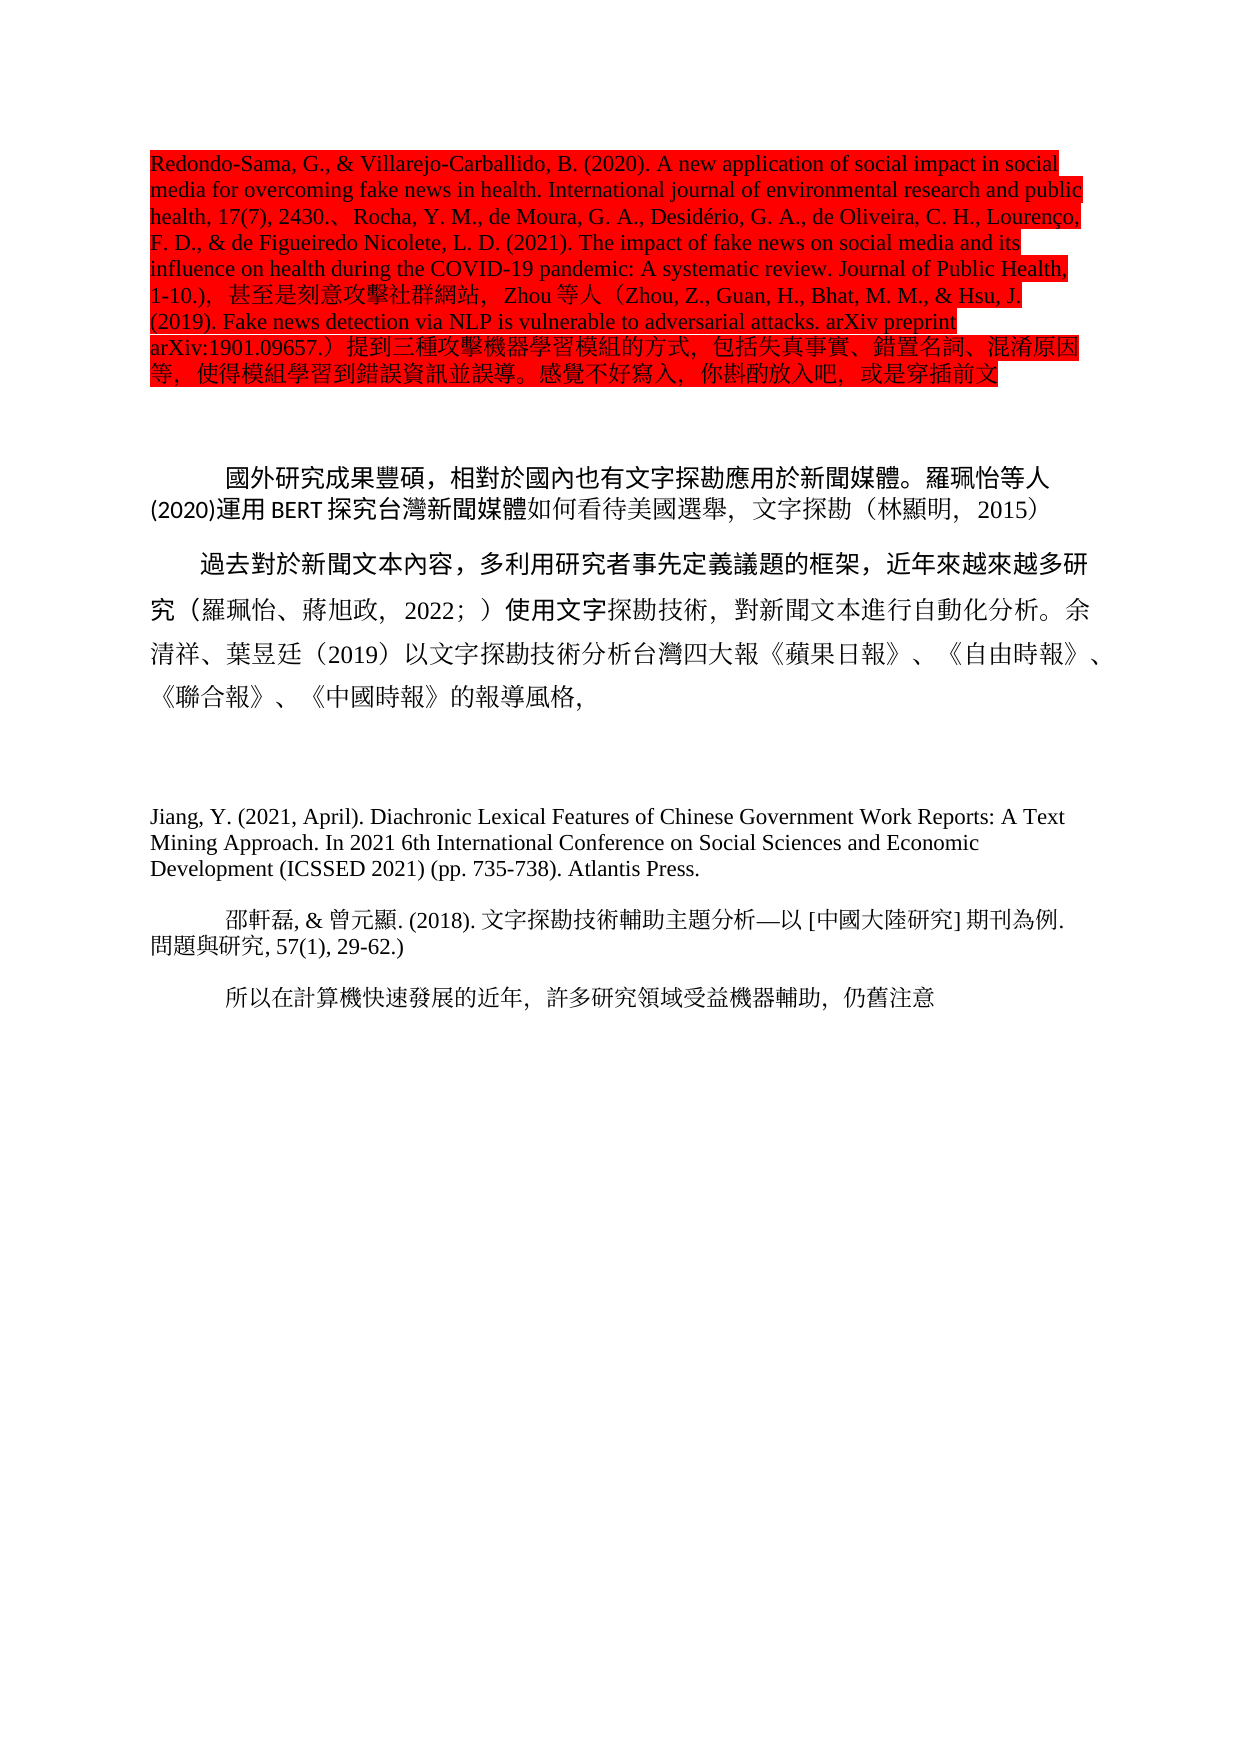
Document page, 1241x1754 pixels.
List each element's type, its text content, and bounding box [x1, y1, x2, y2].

text 邵軒磊, & 曾元顯. (2018). 文字探勘技術輔助主題分析—以 [中國大陸研究] 期刊為例. 問題與研究, 57(1), 29-62.) [150, 907, 1090, 959]
text Jiang, Y. (2021, April). Diachronic Lexical Features of Chinese Government Work Reports: A Text Mining Approach. In 2021 6th International Conference on Social Sciences and Economic Development (ICSSED 2021) (pp. 735-738). Atlantis Press. [150, 803, 1090, 882]
text 過去對於新聞文本內容，多利用研究者事先定義議題的框架，近年來越來越多研究（羅珮怡、蔣旭政，2022；）使用文字探勘技術，對新聞文本進行自動化分析。余清祥、葉昱廷（2019）以文字探勘技術分析台灣四大報《蘋果日報》、《自由時報》、《聯合報》、《中國時報》的報導風格， [150, 549, 1090, 712]
text 國外研究成果豐碩，相對於國內也有文字探勘應用於新聞媒體。羅珮怡等人(2020)運用BERT探究台灣新聞媒體如何看待美國選舉，文字探勘（林顯明，2015） [150, 463, 1090, 524]
text 所以在計算機快速發展的近年，許多研究領域受益機器輔助，仍舊注意 [150, 984, 1090, 1011]
text Redondo-Sama, G., & Villarejo-Carballido, B. (2020). A new application of social impact in social media for overcoming fake news in health. International journal of environmental research and public health, 17(7), 2430.、Rocha, Y. M., de Moura, G. A., Desidério, G. A., de Oliveira, C. H., Lourenço, F. D., & de Figueiredo Nicolete, L. D. (2021). The impact of fake news on social media and its influence on health during the COVID-19 pandemic: A systematic review. Journal of Public Health, 1-10.)，甚至是刻意攻擊社群網站，Zhou等人（Zhou, Z., Guan, H., Bhat, M. M., & Hsu, J. (2019). Fake news detection via NLP is vulnerable to adversarial attacks. arXiv preprint arXiv:1901.09657.）提到三種攻擊機器學習模組的方式，包括失真事實、錯置名詞、混淆原因等，使得模組學習到錯誤資訊並誤導。感覺不好寫入，你斟酌放入吧，或是穿插前文 [150, 150, 1090, 387]
